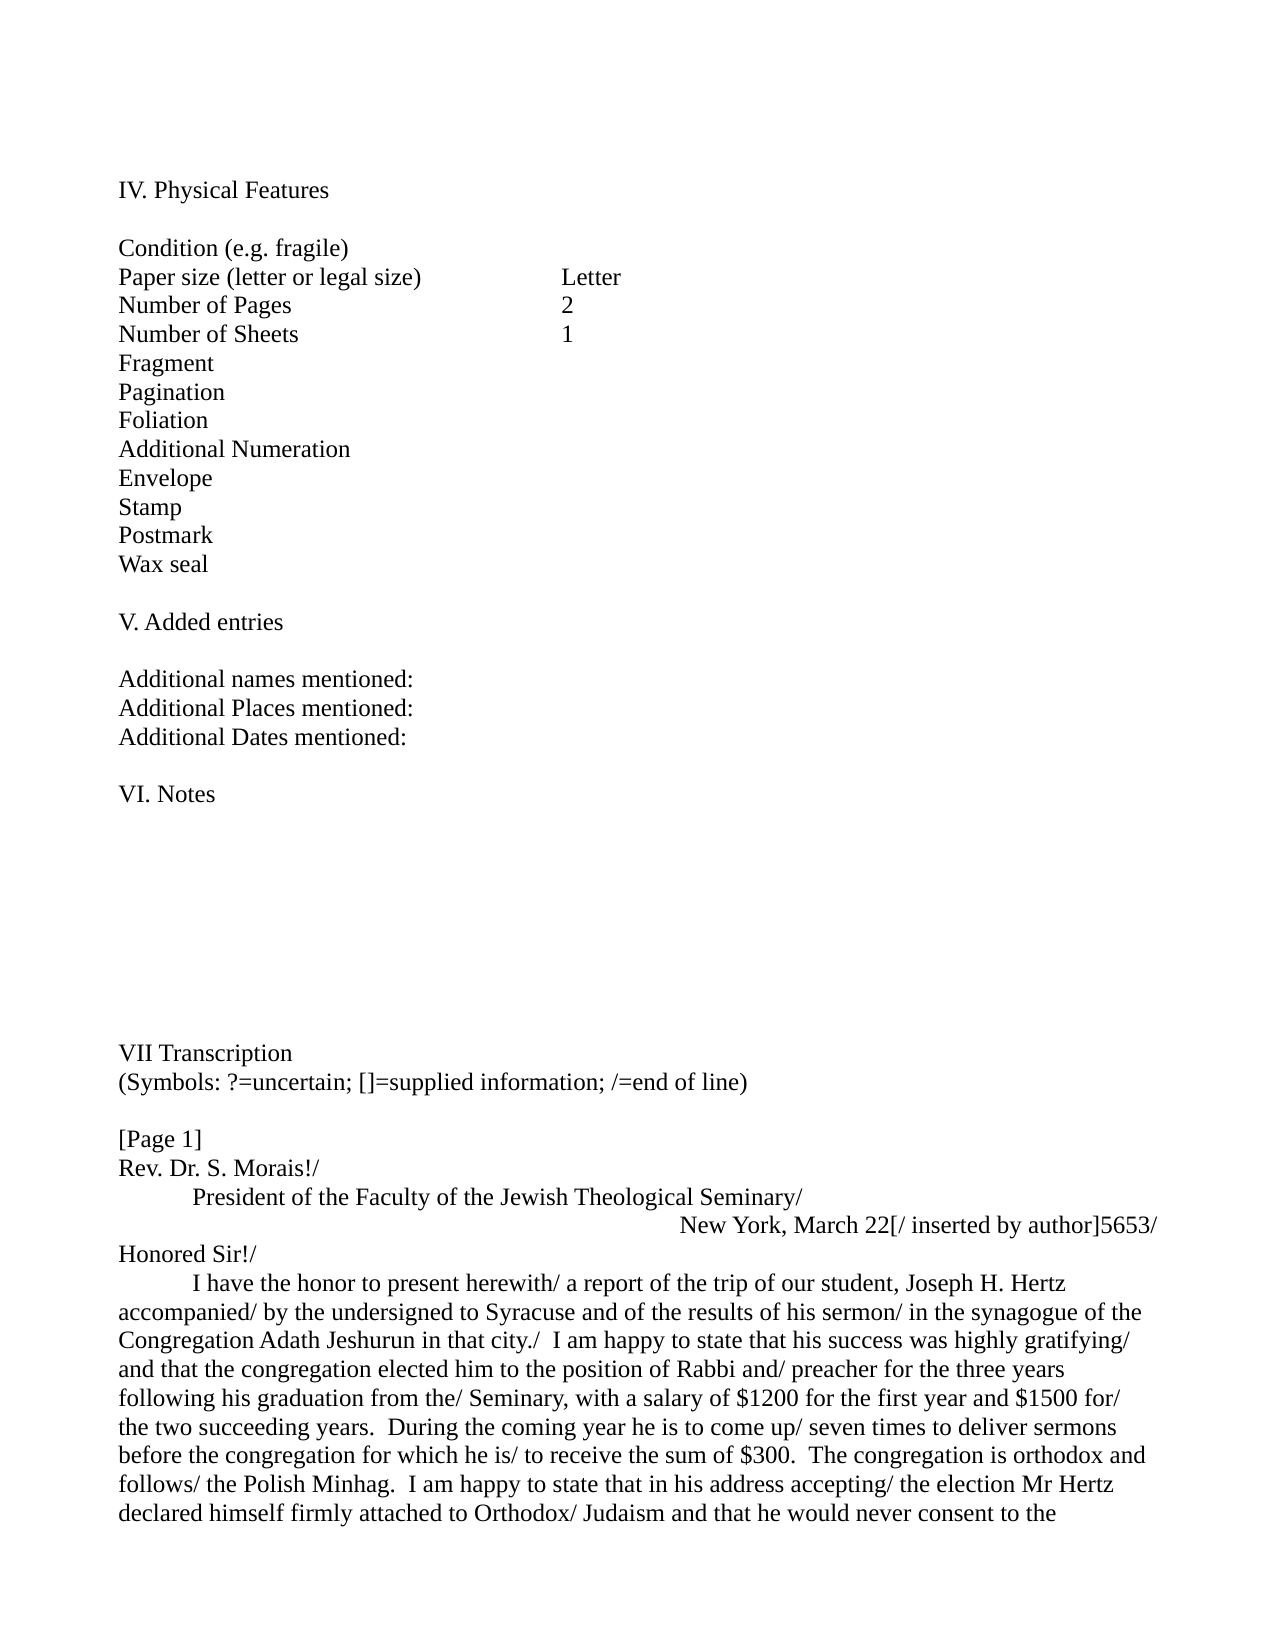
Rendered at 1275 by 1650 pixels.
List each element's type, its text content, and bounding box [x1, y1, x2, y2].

text VI. Notes [118, 779, 1157, 808]
text Honored Sir!/ [118, 1239, 1157, 1268]
text (Symbols: ?=uncertain; []=supplied information; /=end of line) [118, 1067, 1157, 1096]
text I have the honor to present herewith/ a report of the trip of our student, Joseph H. Hertz accompanied/ by the undersigned to Syracuse and of the results of his sermon/ in the synagogue of the Congregation Adath Jeshurun in that city./ I am happy to state that his success was highly gratifying/ and that the congregation elected him to the position of Rabbi and/ preacher for the three years following his graduation from the/ Seminary, with a salary of $1200 for the first year and $1500 for/ the two succeeding years. During the coming year he is to come up/ seven times to deliver sermons before the congregation for which he is/ to receive the sum of $300. The congregation is orthodox and follows/ the Polish Minhag. I am happy to state that in his address accepting/ the election Mr Hertz declared himself firmly attached to Orthodox/ Judaism and that he would never consent to the [118, 1268, 1157, 1527]
text Envelope [118, 463, 1157, 492]
text President of the Faculty of the Jewish Theological Seminary/ [118, 1182, 1157, 1211]
text Stamp [118, 492, 1157, 521]
text Number of Pages 2 [118, 291, 1157, 319]
text Additional Numeration [118, 434, 1157, 463]
text Postma rk [118, 521, 1157, 549]
text Fragment [118, 348, 1157, 377]
text Paper size (letter or legal size) Letter [118, 262, 1157, 291]
text Foliation [118, 406, 1157, 434]
text V. Added entries [118, 607, 1157, 636]
text Additional Places mentioned: [118, 693, 1157, 722]
text Condition (e.g. fragile) [118, 233, 1157, 262]
text Pagination [118, 377, 1157, 406]
text Number of Sheets 1 [118, 319, 1157, 348]
text Additional Dates mentioned: [118, 722, 1157, 751]
text [Page 1] [118, 1124, 1157, 1153]
text IV. Physical Features [118, 176, 1157, 204]
text Wax seal [118, 549, 1157, 578]
text Rev. Dr. S. Morais!/ [118, 1153, 1157, 1182]
text VII Transcription [118, 1038, 1157, 1067]
text New York, March 22[/ inserted by author]5653/ [118, 1211, 1157, 1239]
text Additional names mentioned: [118, 664, 1157, 693]
